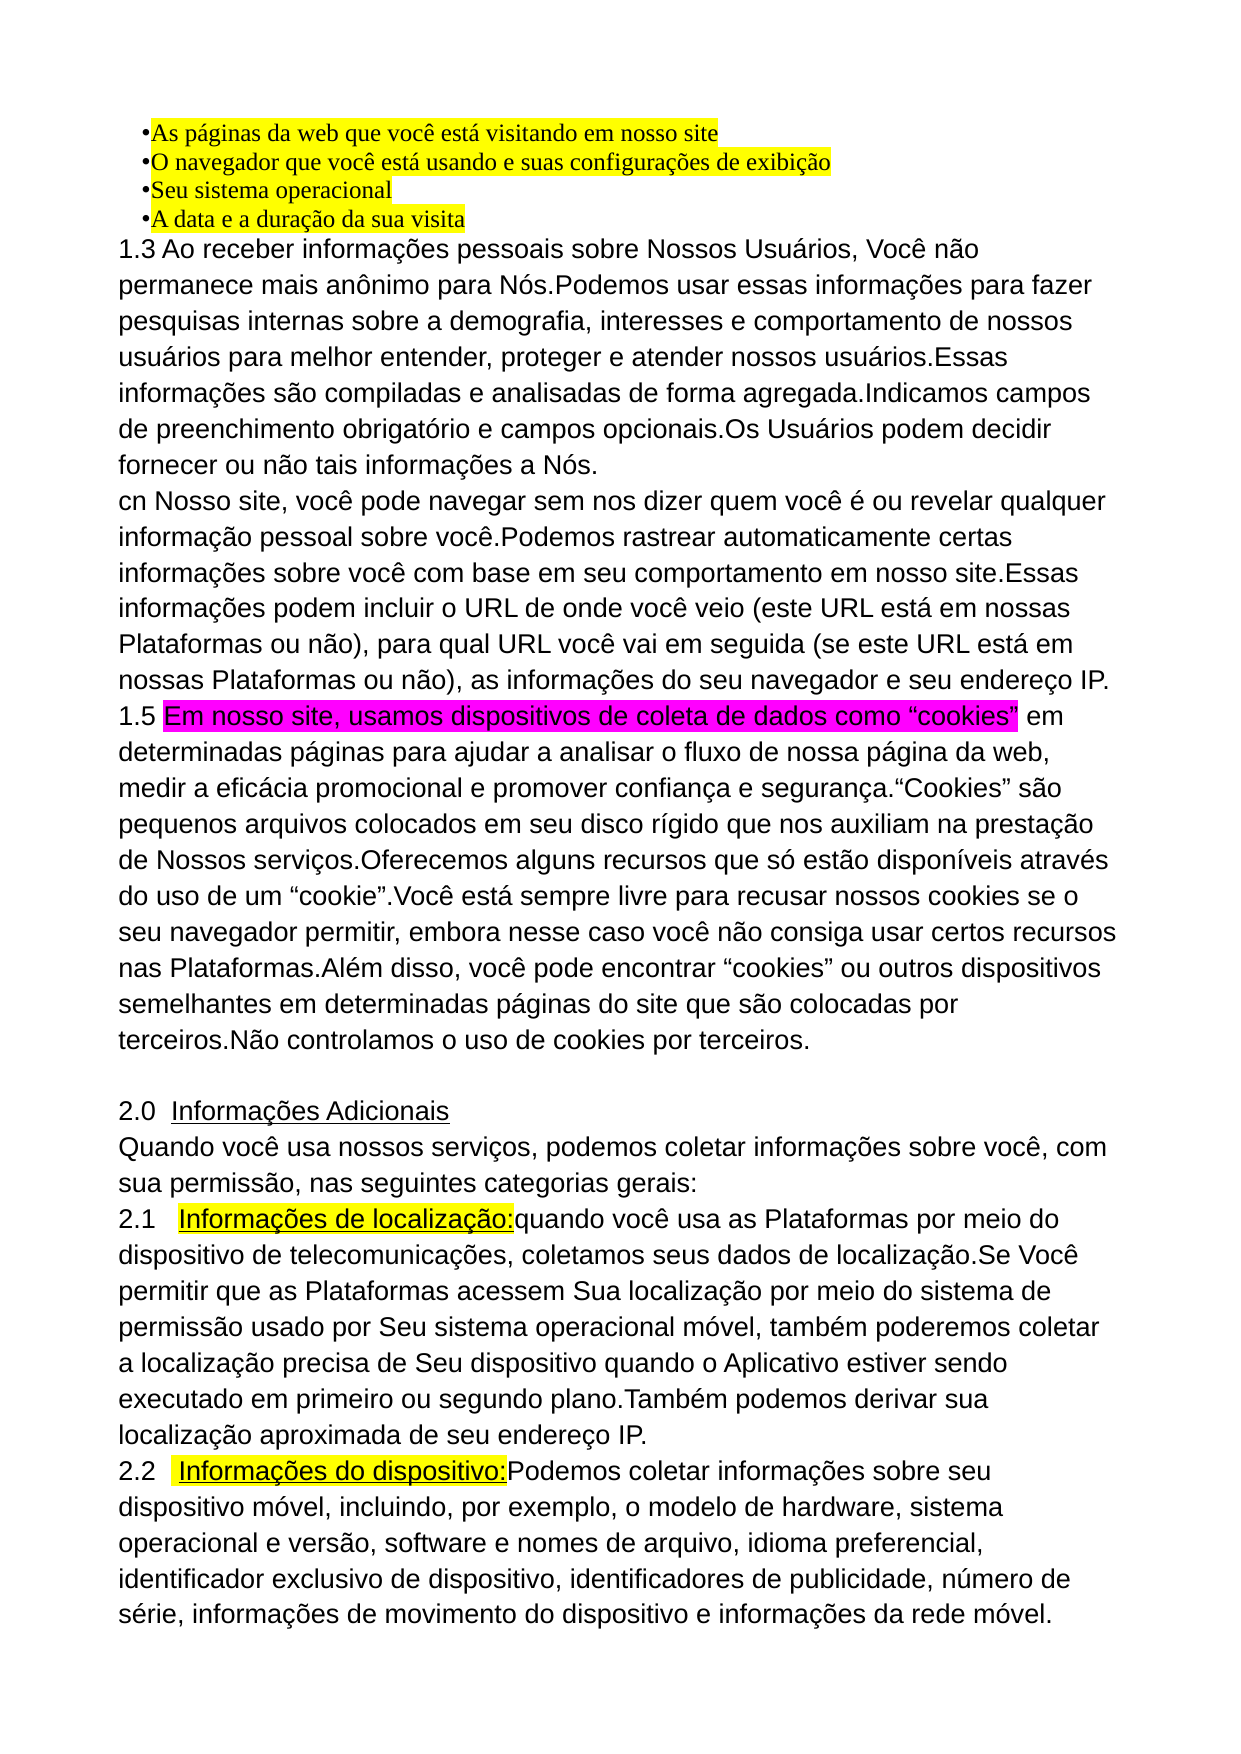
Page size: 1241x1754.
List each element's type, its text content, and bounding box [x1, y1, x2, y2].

text 2.1 Informações de localização:quando você usa as Plataformas por meio do dispositivo de telecomunicações, coletamos seus dados de localização.Se Você permitir que as Plataformas acessem Sua localização por meio do sistema de permissão usado por Seu sistema operacional móvel, também poderemos coletar a localização precisa de Seu dispositivo quando o Aplicativo estiver sendo executado em primeiro ou segundo plano.Também podemos derivar sua localização aproximada de seu endereço IP. [118, 1203, 1122, 1450]
text Quando você usa nossos serviços, podemos coletar informações sobre você, com sua permissão, nas seguintes categorias gerais: [118, 1131, 1122, 1198]
list Seu sistema operacional [118, 176, 1122, 204]
text cn Nosso site, você pode navegar sem nos dizer quem você é ou revelar qualquer informação pessoal sobre você.Podemos rastrear automaticamente certas informações sobre você com base em seu comportamento em nosso site.Essas informações podem incluir o URL de onde você veio (este URL está em nossas Plataformas ou não), para qual URL você vai em seguida (se este URL está em nossas Plataformas ou não), as informações do seu navegador e seu endereço IP. [118, 485, 1122, 696]
list As páginas da web que você está visitando em nosso site [118, 118, 1122, 147]
list A data e a duração da sua visita [118, 204, 1122, 233]
text 2.0 Informações Adicionais [118, 1095, 1122, 1127]
text 1.3 Ao receber informações pessoais sobre Nossos Usuários, Você não permanece mais anônimo para Nós.Podemos usar essas informações para fazer pesquisas internas sobre a demografia, interesses e comportamento de nossos usuários para melhor entender, proteger e atender nossos usuários.Essas informações são compiladas e analisadas de forma agregada.Indicamos campos de preenchimento obrigatório e campos opcionais.Os Usuários podem decidir fornecer ou não tais informações a Nós. [118, 233, 1122, 480]
list O navegador que você está usando e suas configurações de exibição [118, 147, 1122, 176]
text 1.5 Em nosso site, usamos dispositivos de coleta de dados como “cookies” em determinadas páginas para ajudar a analisar o fluxo de nossa página da web, medir a eficácia promocional e promover confiança e segurança.“Cookies” são pequenos arquivos colocados em seu disco rígido que nos auxiliam na prestação de Nossos serviços.Oferecemos alguns recursos que só estão disponíveis através do uso de um “cookie”.Você está sempre livre para recusar nossos cookies se o seu navegador permitir, embora nesse caso você não consiga usar certos recursos nas Plataformas.Além disso, você pode encontrar “cookies” ou outros dispositivos semelhantes em determinadas páginas do site que são colocadas por terceiros.Não controlamos o uso de cookies por terceiros. [118, 700, 1122, 1055]
text 2.2 Informações do dispositivo:Podemos coletar informações sobre seu dispositivo móvel, incluindo, por exemplo, o modelo de hardware, sistema operacional e versão, software e nomes de arquivo, idioma preferencial, identificador exclusivo de dispositivo, identificadores de publicidade, número de série, informações de movimento do dispositivo e informações da rede móvel. [118, 1455, 1122, 1630]
